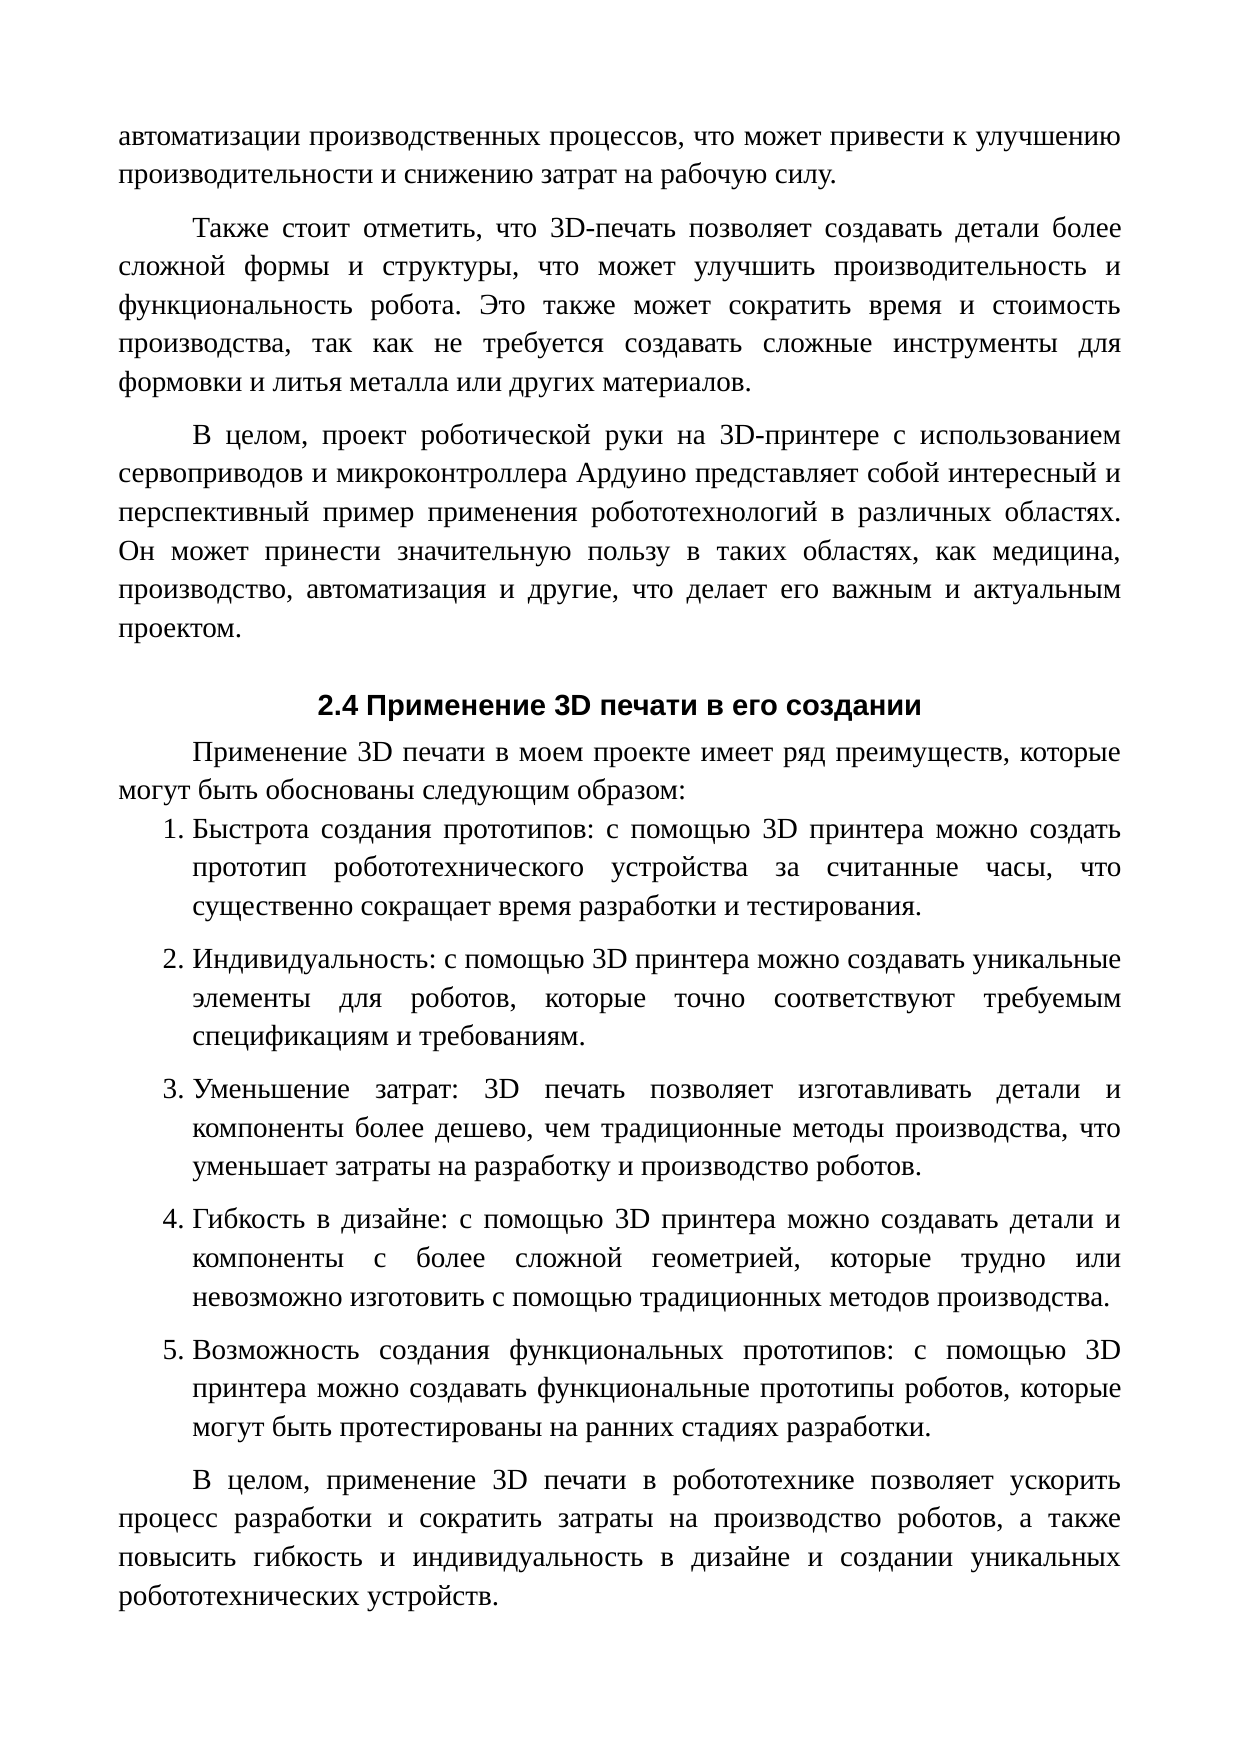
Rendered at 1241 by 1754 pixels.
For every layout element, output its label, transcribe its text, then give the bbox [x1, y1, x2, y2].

text В целом, применение 3D печати в робототехнике позволяет ускорить процесс разработки и сократить затраты на производство роботов, а также повысить гибкость и индивидуальность в дизайне и создании уникальных робототехнических устройств. [118, 1462, 1122, 1611]
text В целом, проект роботической руки на 3D-принтере с использованием сервоприводов и микроконтроллера Ардуино представляет собой интересный и перспективный пример применения робототехнологий в различных областях. Он может принести значительную пользу в таких областях, как медицина, производство, автоматизация и другие, что делает его важным и актуальным проектом. [118, 417, 1122, 643]
text Также стоит отметить, что 3D-печать позволяет создавать детали более сложной формы и структуры, что может улучшить производительность и функциональность робота. Это также может сократить время и стоимость производства, так как не требуется создавать сложные инструменты для формовки и литья металла или других материалов. [118, 210, 1122, 397]
list Гибкость в дизайне: с помощью 3D принтера можно создавать детали и компоненты с более сложной геометрией, которые трудно или невозможно изготовить с помощью традиционных методов производства. [162, 1202, 1122, 1312]
list Индивидуальность: с помощью 3D принтера можно создавать уникальные элементы для роботов, которые точно соответствуют требуемым спецификациям и требованиям. [162, 941, 1122, 1052]
list Уменьшение затрат: 3D печать позволяет изготавливать детали и компоненты более дешево, чем традиционные методы производства, что уменьшает затраты на разработку и производство роботов. [162, 1071, 1122, 1182]
list Быстрота создания прототипов: с помощью 3D принтера можно создать прототип робототехнического устройства за считанные часы, что существенно сокращает время разработки и тестирования. [162, 811, 1122, 922]
text автоматизации производственных процессов, что может привести к улучшению производительности и снижению затрат на рабочую силу. [118, 118, 1122, 190]
subtitle 2.4 Применение 3D печати в его создании [118, 688, 1122, 721]
text Применение 3D печати в моем проекте имеет ряд преимуществ, которые могут быть обоснованы следующим образом: [118, 734, 1122, 806]
list Возможность создания функциональных прототипов: с помощью 3D принтера можно создавать функциональные прототипы роботов, которые могут быть протестированы на ранних стадиях разработки. [162, 1332, 1122, 1442]
